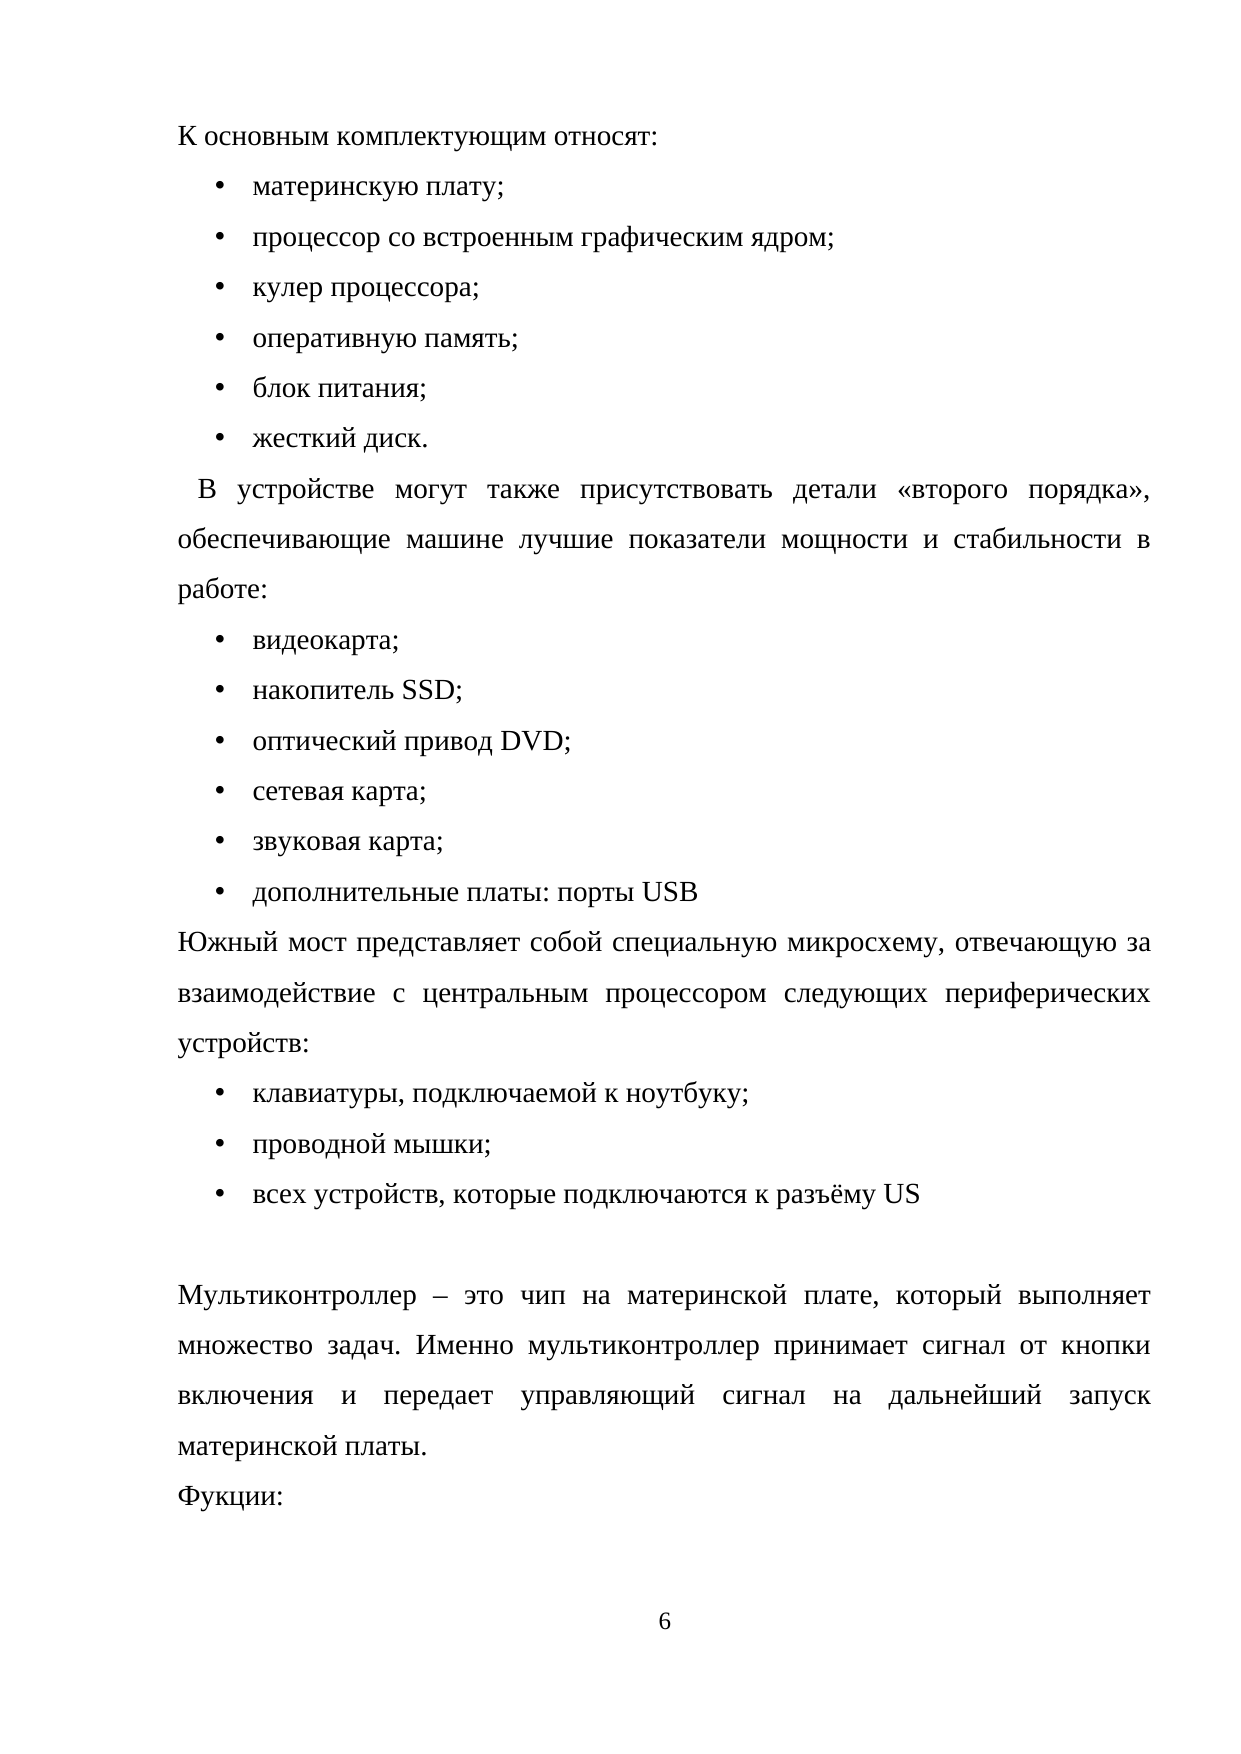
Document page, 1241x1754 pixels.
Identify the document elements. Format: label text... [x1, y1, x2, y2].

list дополнительные платы: порты USB [215, 874, 1152, 908]
text Мультиконтроллер – это чип на материнской плате, который выполняет множество задач. Именно мультиконтроллер принимает сигнал от кнопки включения и передает управляющий сигнал на дальнейший запуск материнской платы. [177, 1277, 1152, 1461]
list блок питания; [215, 370, 1152, 404]
text Южный мост представляет собой специальную микросхему, отвечающую за взаимодействие с центральным процессором следующих периферических устройств: [177, 924, 1152, 1058]
list видеокарта; [215, 622, 1152, 656]
text В устройстве могут также присутствовать детали «второго порядка», обеспечивающие машине лучшие показатели мощности и стабильности в работе: [177, 471, 1152, 605]
list звуковая карта; [215, 823, 1152, 857]
list накопитель SSD; [215, 672, 1152, 706]
list материнскую плату; [215, 168, 1152, 202]
list процессор со встроенным графическим ядром; [215, 219, 1152, 252]
list оптический привод DVD; [215, 723, 1152, 756]
list кулер процессора; [215, 269, 1152, 303]
text Фукции: [177, 1478, 1152, 1512]
list оперативную память; [215, 320, 1152, 353]
list жесткий диск. [215, 421, 1152, 454]
list проводной мышки; [215, 1126, 1152, 1159]
list сетевая карта; [215, 773, 1152, 807]
list клавиатуры, подключаемой к ноутбуку; [215, 1075, 1152, 1109]
list всех устройств, которые подключаются к разъёму US [215, 1176, 1152, 1210]
text К основным комплектующим относят: [177, 118, 1152, 152]
